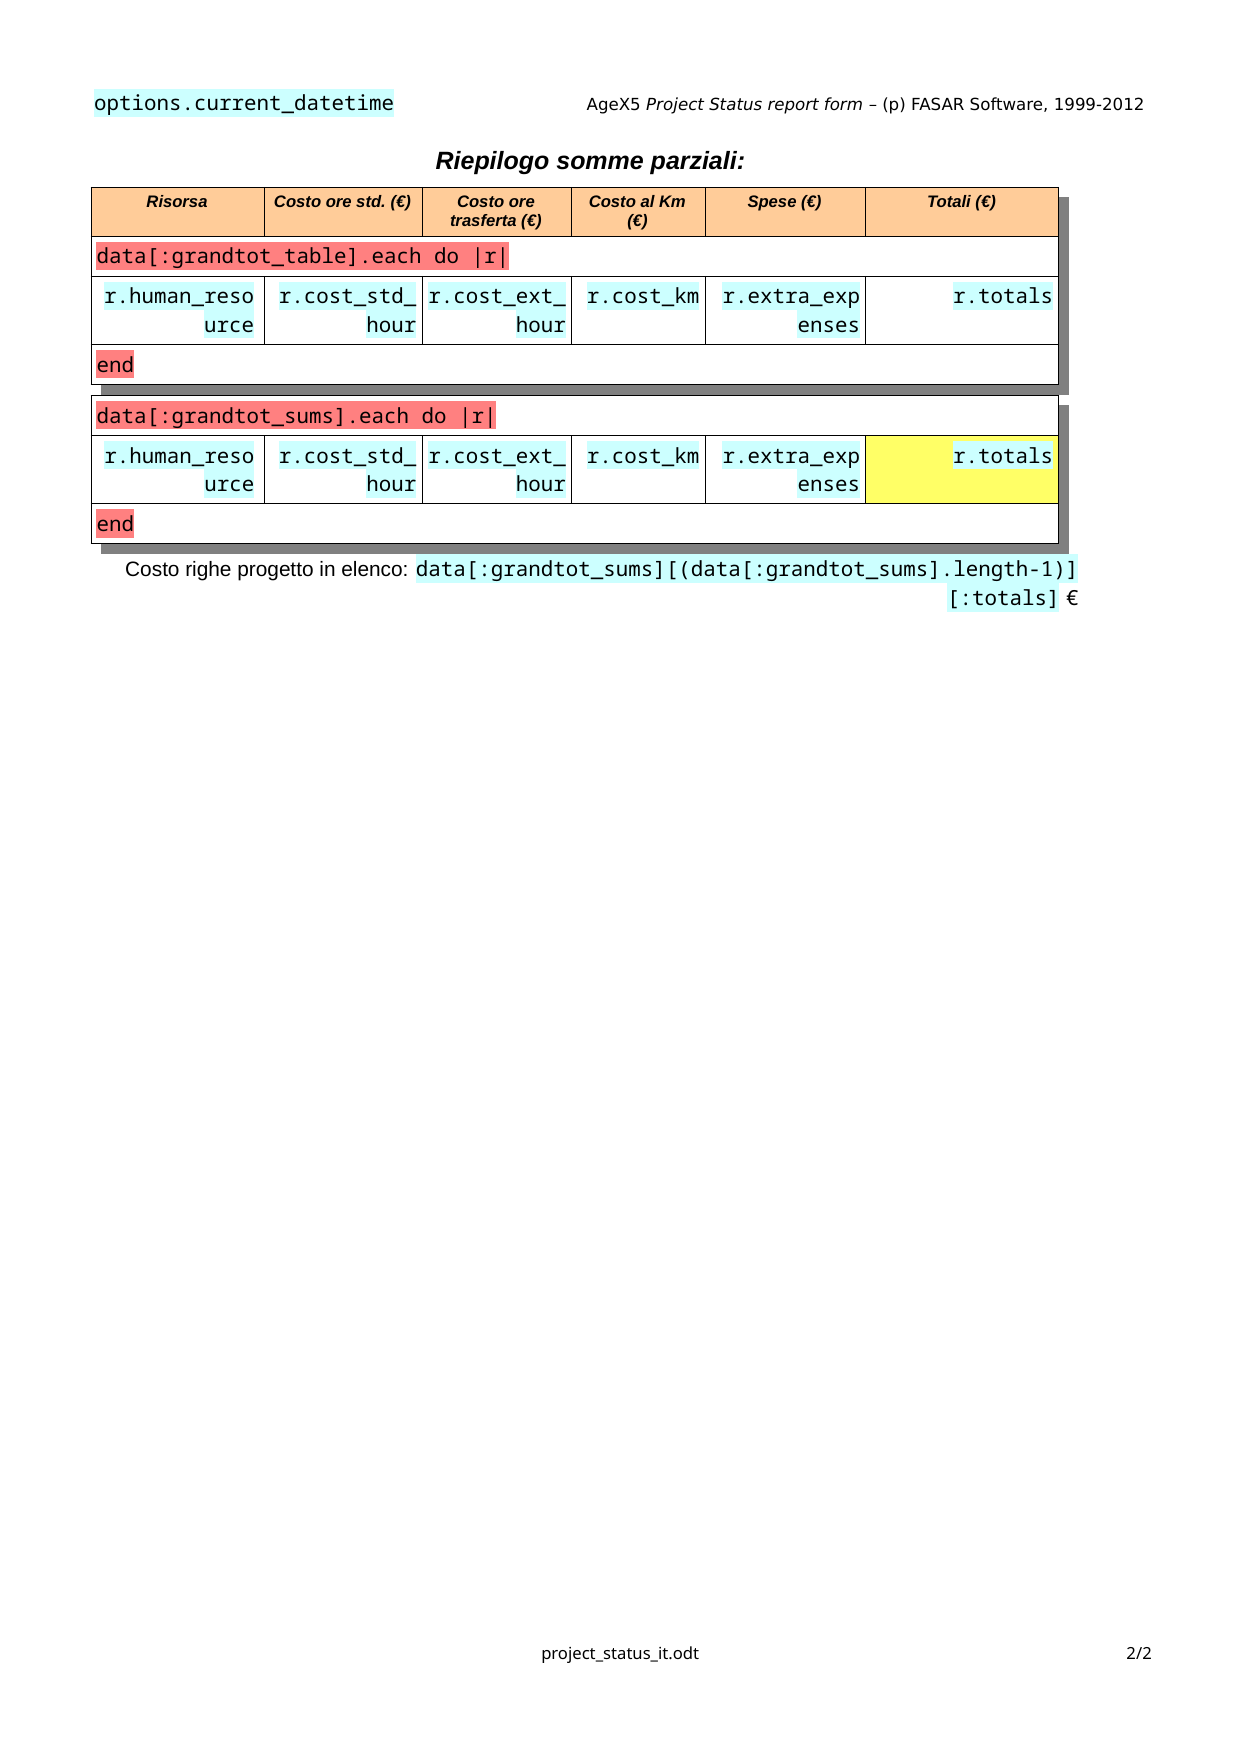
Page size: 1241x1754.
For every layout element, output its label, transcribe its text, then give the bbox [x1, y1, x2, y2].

table_cell r.cost_std_hour [265, 277, 422, 344]
table_cell end [92, 504, 1058, 543]
table_header Costo ore std. (€) [265, 188, 422, 236]
table_cell data[:grandtot_table].each do |r| [92, 237, 1058, 276]
table_cell r.human_resource [92, 436, 264, 503]
table_header Costo al Km (€) [572, 188, 705, 236]
table_header data[:grandtot_sums].each do |r| [92, 396, 1058, 435]
table_cell r.cost_km [572, 436, 705, 503]
table_cell r.cost_ext_hour [423, 277, 571, 344]
table_cell r.human_resource [92, 277, 264, 344]
table_cell r.totals [866, 436, 1058, 503]
table_cell r.cost_std_hour [265, 436, 422, 503]
table_cell end [92, 345, 1058, 384]
table_header Risorsa [92, 188, 264, 236]
table_cell r.extra_expenses [706, 436, 865, 503]
table_header Spese (€) [706, 188, 865, 236]
table_header Totali (€) [866, 188, 1058, 236]
text Costo righe progetto in elenco: data[:grandtot_sums][(data[:grandtot_sums].length-1)][:totals] € [89, 554, 947, 612]
text Riepilogo somme parziali: [89, 146, 1093, 174]
table_cell r.extra_expenses [706, 277, 865, 344]
table_cell r.cost_ext_hour [423, 436, 571, 503]
table_cell r.cost_km [572, 277, 705, 344]
table_cell r.totals [866, 277, 1058, 344]
table_header Costo ore trasferta (€) [423, 188, 571, 236]
